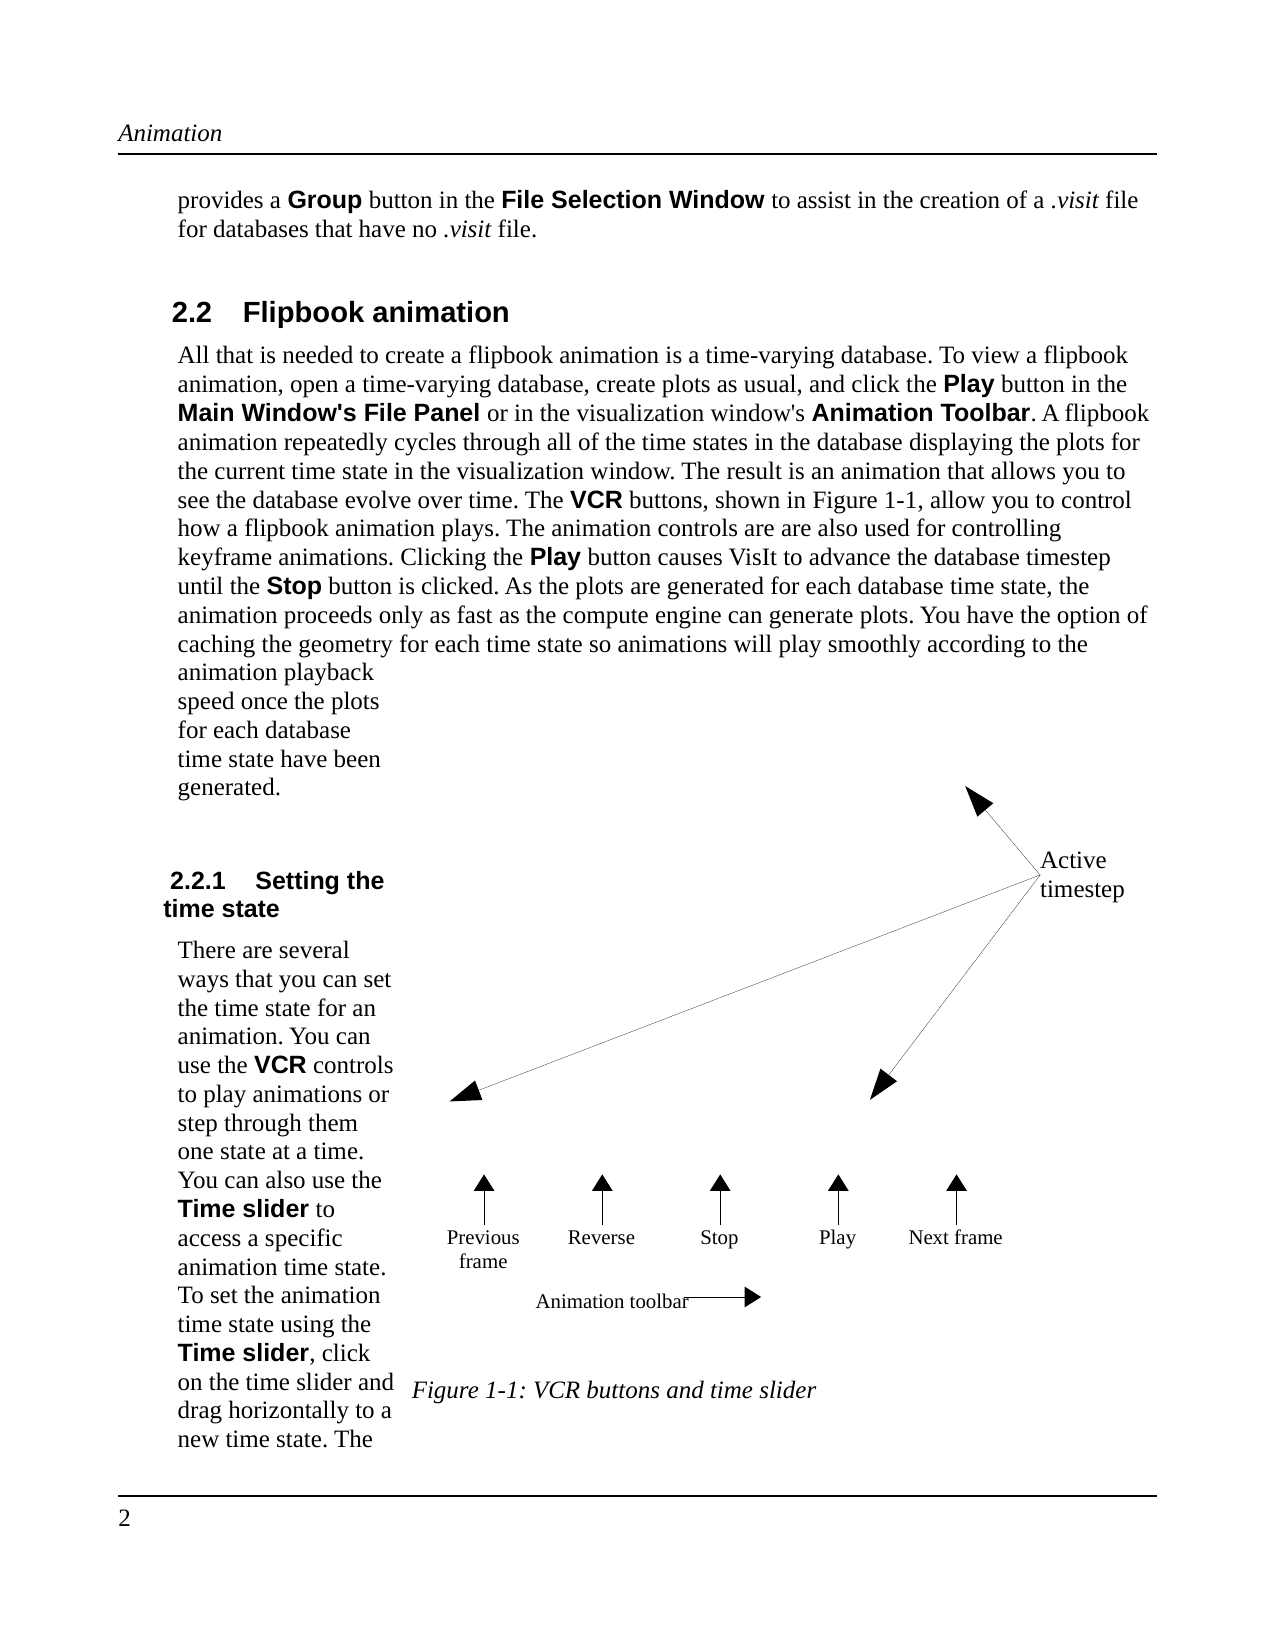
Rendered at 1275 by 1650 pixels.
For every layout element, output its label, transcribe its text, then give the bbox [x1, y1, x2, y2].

text There are several ways that you can set the time state for an animation. You can use the VCR controls to play animations or step through them one state at a time. You can also use the Time slider to access a specific animation time state. To set the animation time state using the Time slider, click on the time slider and drag horizontally to a new time state. The time state to which you drag it will be displayed in the Cycle/Time text field as you drag the time slider so you will know when to let go of the Time slider. Once you release the mouse button at a new time state, VisIt will calculate the visualized plots using the data at the specified time state. [177, 695, 1157, 1453]
subtitle [1145, 866, 1157, 923]
text All that is needed to create a flipbook animation is a time-varying database. To view a flipbook animation, open a time-varying database, create plots as usual, and click the Play button in the Main Window's File Panel or in the visualization window's Animation Toolbar. A flipbook animation repeatedly cycles through all of the time states in the database displaying the plots for the current time state in the visualization window. The result is an animation that allows you to see the database evolve over time. The VCR buttons, shown in Figure 1-1, allow you to control how a flipbook animation plays. The animation controls are are also used for controlling keyframe animations. Clicking the Play button causes VisIt to advance the database timestep until the Stop button is clicked. As the plots are generated for each database time state, the animation proceeds only as fast as the compute engine can generate plots. You have the option of caching the geometry for each time state so animations will play smoothly according to the animation playback speed once the plots for each database time state have been generated. [177, 341, 1157, 801]
text Figure 1-1: VCR buttons and time slider [412, 1375, 1145, 1404]
text provides a Group button in the File Selection Window to assist in the creation of a .visit file for databases that have no .visit file. [177, 185, 1157, 243]
subtitle Flipbook animation [163, 294, 1157, 328]
subtitle Setting the time state [163, 866, 412, 923]
